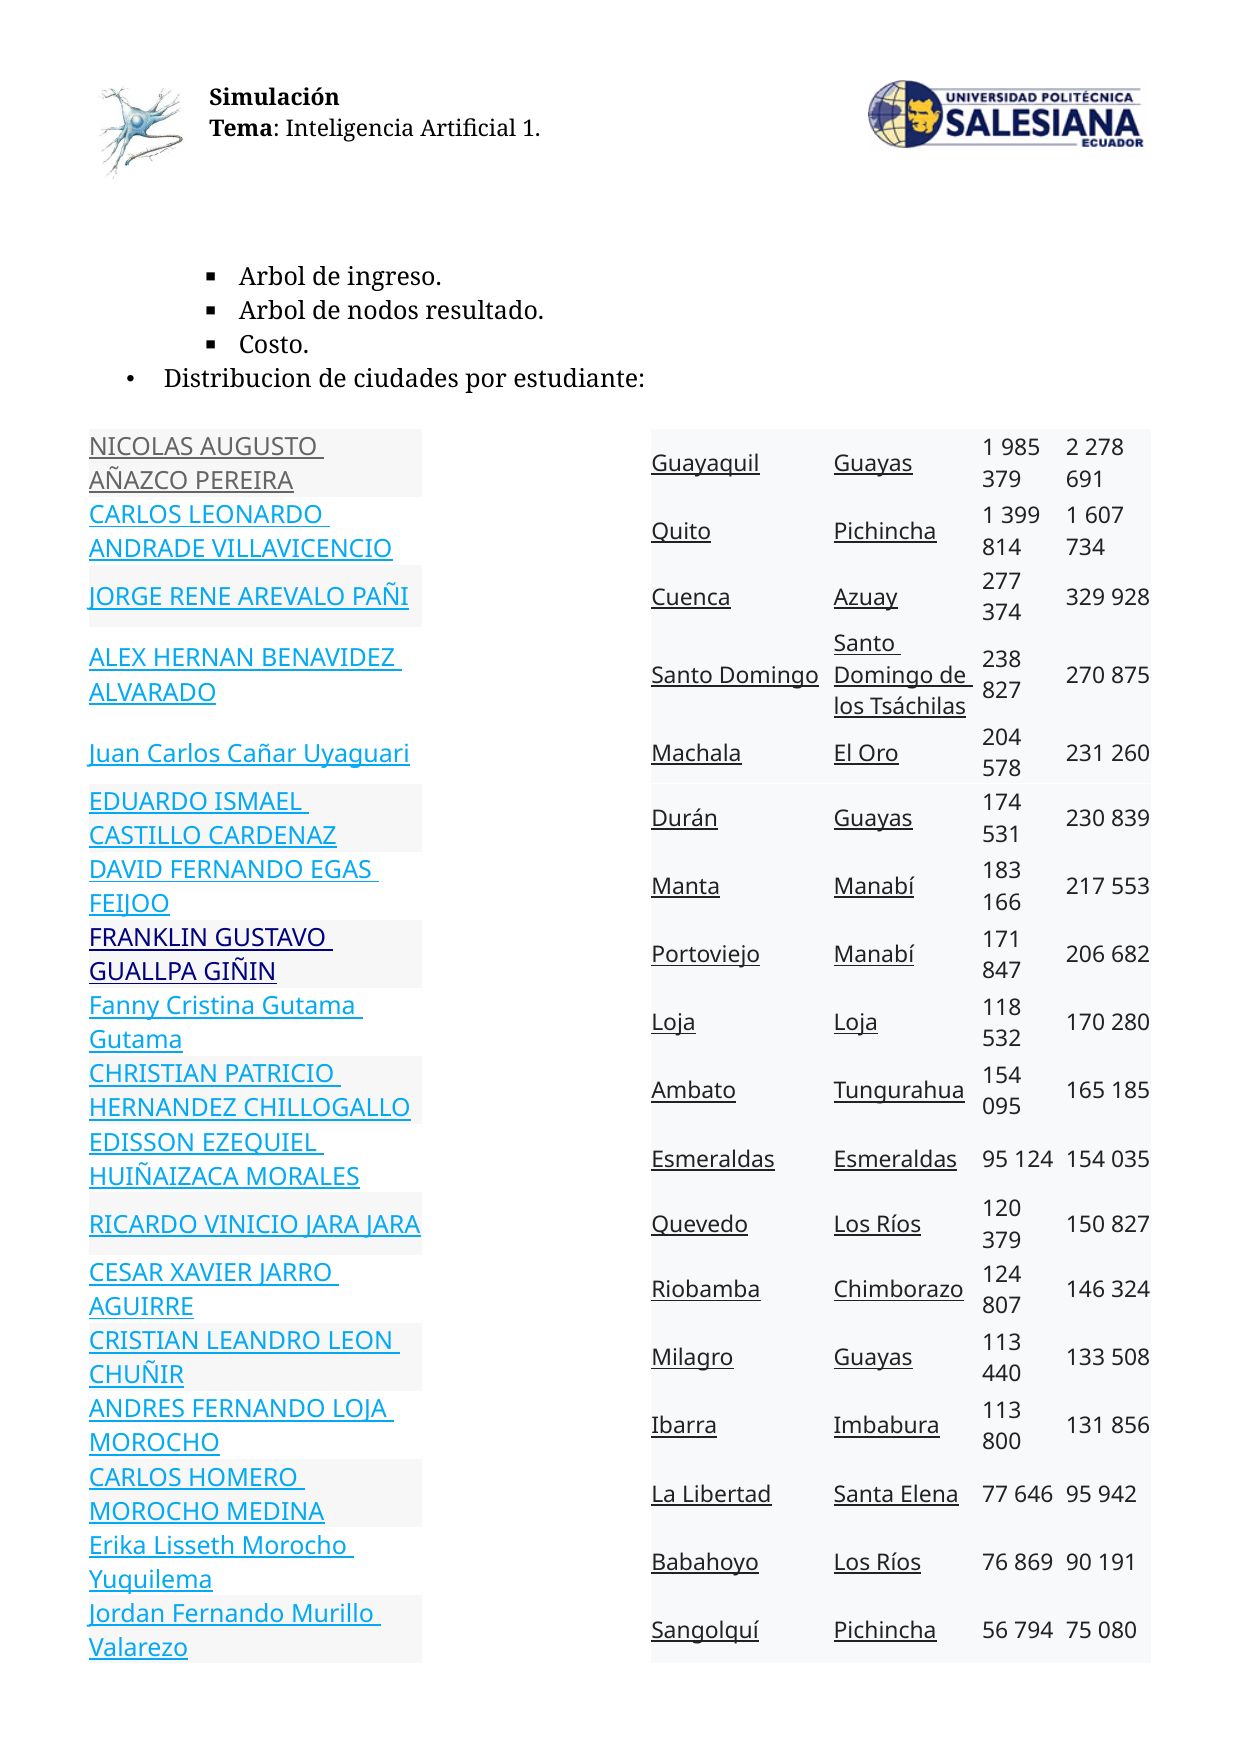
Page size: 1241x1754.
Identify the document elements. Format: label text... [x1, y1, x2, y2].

table_cell [601, 1459, 642, 1527]
table_cell [422, 1056, 469, 1124]
table_cell 1 399 814 [982, 497, 1066, 565]
table_cell [643, 988, 651, 1056]
table_cell CHRISTIAN PATRICIO HERNANDEZ CHILLOGALLO [89, 1056, 422, 1124]
table_cell [601, 988, 642, 1056]
table_cell [469, 1192, 514, 1255]
table_cell [601, 1255, 642, 1323]
table_cell Ibarra [651, 1391, 833, 1459]
table_cell [557, 1255, 601, 1323]
table_cell Imbabura [833, 1391, 982, 1459]
table_cell Portoviejo [651, 920, 833, 988]
table_cell 171 847 [982, 920, 1066, 988]
table_cell Santo Domingo [651, 627, 833, 721]
table_cell [601, 627, 642, 721]
table_header NICOLAS AUGUSTO AÑAZCO PEREIRA [89, 429, 422, 497]
table_cell [469, 565, 514, 627]
table_cell [514, 1255, 557, 1323]
table_cell Azuay [833, 565, 982, 627]
table_cell [557, 852, 601, 920]
table_cell [557, 1056, 601, 1124]
table_cell Manta [651, 852, 833, 920]
table_cell [469, 920, 514, 988]
table_cell [514, 1391, 557, 1459]
table_cell [514, 852, 557, 920]
table_cell [643, 852, 651, 920]
table_cell [643, 1056, 651, 1124]
list Arbol de ingreso. [201, 258, 1152, 292]
table_cell [469, 497, 514, 565]
table_cell Esmeraldas [833, 1124, 982, 1192]
table_cell 150 827 [1066, 1192, 1151, 1255]
table_cell [643, 1527, 651, 1595]
table_cell FRANKLIN GUSTAVO GUALLPA GIÑIN [89, 920, 422, 988]
table_cell 95 942 [1066, 1459, 1151, 1527]
list Costo. [201, 326, 1152, 360]
table_cell Pichincha [833, 1595, 982, 1663]
table_cell [601, 1192, 642, 1255]
table_header Guayas [833, 429, 982, 497]
table_cell 90 191 [1066, 1527, 1151, 1595]
table_cell 1 607 734 [1066, 497, 1151, 565]
table_cell Babahoyo [651, 1527, 833, 1595]
table_cell Pichincha [833, 497, 982, 565]
table_cell [422, 920, 469, 988]
table_cell CARLOS HOMERO MOROCHO MEDINA [89, 1459, 422, 1527]
table_cell 75 080 [1066, 1595, 1151, 1663]
table_cell [643, 1192, 651, 1255]
table_cell 131 856 [1066, 1391, 1151, 1459]
table_cell 146 324 [1066, 1255, 1151, 1323]
table_cell Loja [651, 988, 833, 1056]
table_cell ALEX HERNAN BENAVIDEZ ALVARADO [89, 627, 422, 721]
table_cell 230 839 [1066, 784, 1151, 852]
table_cell [469, 784, 514, 852]
table_cell RICARDO VINICIO JARA JARA [89, 1192, 422, 1255]
table_cell Loja [833, 988, 982, 1056]
table_cell [601, 1595, 642, 1663]
table_cell [514, 1056, 557, 1124]
table_cell [422, 1391, 469, 1459]
table_cell 124 807 [982, 1255, 1066, 1323]
table_cell 270 875 [1066, 627, 1151, 721]
table_cell [469, 1255, 514, 1323]
table_cell [422, 1595, 469, 1663]
table_cell 95 124 [982, 1124, 1066, 1192]
table_cell Los Ríos [833, 1527, 982, 1595]
table_cell Guayas [833, 1323, 982, 1391]
table_cell [601, 1391, 642, 1459]
table_cell [557, 1391, 601, 1459]
table_cell [601, 784, 642, 852]
table_header [469, 429, 514, 497]
table_cell [469, 852, 514, 920]
table_cell [514, 721, 557, 783]
table_cell CARLOS LEONARDO ANDRADE VILLAVICENCIO [89, 497, 422, 565]
table_cell Manabí [833, 852, 982, 920]
table_cell [643, 565, 651, 627]
table_cell [557, 497, 601, 565]
table_cell [557, 721, 601, 783]
table_cell Milagro [651, 1323, 833, 1391]
table_cell [514, 988, 557, 1056]
table_cell [469, 721, 514, 783]
table_cell [601, 721, 642, 783]
table_cell [422, 1527, 469, 1595]
table_cell JORGE RENE AREVALO PAÑI [89, 565, 422, 627]
table_cell Ambato [651, 1056, 833, 1124]
table_cell 170 280 [1066, 988, 1151, 1056]
table_cell Manabí [833, 920, 982, 988]
table_cell [643, 784, 651, 852]
table_cell [469, 627, 514, 721]
table_cell 113 440 [982, 1323, 1066, 1391]
table_cell 76 869 [982, 1527, 1066, 1595]
table_cell [557, 784, 601, 852]
table_cell [422, 565, 469, 627]
table_cell [514, 1527, 557, 1595]
table_cell [422, 1192, 469, 1255]
table_cell [557, 1459, 601, 1527]
table_cell [601, 1527, 642, 1595]
table_cell [557, 1124, 601, 1192]
table_cell 231 260 [1066, 721, 1151, 783]
table_cell Juan Carlos Cañar Uyaguari [89, 721, 422, 783]
table_cell 56 794 [982, 1595, 1066, 1663]
list Distribucion de ciudades por estudiante: [126, 360, 1152, 394]
table_cell [422, 784, 469, 852]
table_cell [643, 627, 651, 721]
table_cell [422, 988, 469, 1056]
table_cell Jordan Fernando Murillo Valarezo [89, 1595, 422, 1663]
table_header [514, 429, 557, 497]
table_cell Sangolquí [651, 1595, 833, 1663]
table_cell [643, 920, 651, 988]
table_cell [469, 1595, 514, 1663]
table_cell [422, 721, 469, 783]
table_cell [643, 1459, 651, 1527]
table_cell [557, 1527, 601, 1595]
table_cell [514, 1459, 557, 1527]
table_cell [601, 1323, 642, 1391]
table_cell [422, 627, 469, 721]
table_cell ANDRES FERNANDO LOJA MOROCHO [89, 1391, 422, 1459]
table_cell CESAR XAVIER JARRO AGUIRRE [89, 1255, 422, 1323]
table_cell Erika Lisseth Morocho Yuquilema [89, 1527, 422, 1595]
table_cell [601, 1056, 642, 1124]
table_cell [601, 1124, 642, 1192]
table_header [422, 429, 469, 497]
table_header [601, 429, 642, 497]
table_header 1 985 379 [982, 429, 1066, 497]
table_cell La Libertad [651, 1459, 833, 1527]
table_cell [469, 1527, 514, 1595]
table_cell 277 374 [982, 565, 1066, 627]
table_cell [557, 1595, 601, 1663]
table_cell Durán [651, 784, 833, 852]
table_cell 238 827 [982, 627, 1066, 721]
table_cell [514, 784, 557, 852]
table_cell [643, 1255, 651, 1323]
table_cell [557, 1323, 601, 1391]
table_header 2 278 691 [1066, 429, 1151, 497]
table_cell EDUARDO ISMAEL CASTILLO CARDENAZ [89, 784, 422, 852]
table_cell [469, 988, 514, 1056]
table_cell [514, 565, 557, 627]
table_cell 118 532 [982, 988, 1066, 1056]
table_cell Fanny Cristina Gutama Gutama [89, 988, 422, 1056]
list Arbol de nodos resultado. [201, 292, 1152, 326]
table_cell Quito [651, 497, 833, 565]
table_cell CRISTIAN LEANDRO LEON CHUÑIR [89, 1323, 422, 1391]
table_cell [557, 1192, 601, 1255]
table_cell [514, 627, 557, 721]
table_cell [514, 1323, 557, 1391]
table_cell Santo Domingo de los Tsáchilas [833, 627, 982, 721]
table_cell [422, 1124, 469, 1192]
table_cell [514, 497, 557, 565]
table_cell [469, 1056, 514, 1124]
table_cell 204 578 [982, 721, 1066, 783]
table_cell [643, 1124, 651, 1192]
table_cell 77 646 [982, 1459, 1066, 1527]
table_cell 120 379 [982, 1192, 1066, 1255]
table_cell [601, 852, 642, 920]
table_cell 154 095 [982, 1056, 1066, 1124]
table_cell [514, 1192, 557, 1255]
table_cell [557, 627, 601, 721]
table_cell Chimborazo [833, 1255, 982, 1323]
table_cell [643, 497, 651, 565]
table_cell Quevedo [651, 1192, 833, 1255]
table_header Guayaquil [651, 429, 833, 497]
table_cell [422, 1255, 469, 1323]
table_cell [469, 1124, 514, 1192]
table_cell Machala [651, 721, 833, 783]
table_cell 165 185 [1066, 1056, 1151, 1124]
table_cell [643, 1323, 651, 1391]
table_cell Riobamba [651, 1255, 833, 1323]
table_cell Cuenca [651, 565, 833, 627]
table_cell Santa Elena [833, 1459, 982, 1527]
table_cell DAVID FERNANDO EGAS FEIJOO [89, 852, 422, 920]
table_cell 183 166 [982, 852, 1066, 920]
table_cell [469, 1323, 514, 1391]
table_cell [601, 565, 642, 627]
table_cell [514, 1595, 557, 1663]
table_cell [422, 1323, 469, 1391]
table_cell [557, 565, 601, 627]
table_cell [469, 1459, 514, 1527]
table_cell Guayas [833, 784, 982, 852]
table_cell [422, 852, 469, 920]
table_cell [557, 988, 601, 1056]
table_cell [514, 920, 557, 988]
table_cell [469, 1391, 514, 1459]
table_cell EDISSON EZEQUIEL HUIÑAIZACA MORALES [89, 1124, 422, 1192]
table_cell [514, 1124, 557, 1192]
table_cell Tungurahua [833, 1056, 982, 1124]
table_cell 133 508 [1066, 1323, 1151, 1391]
table_cell 206 682 [1066, 920, 1151, 988]
table_cell 217 553 [1066, 852, 1151, 920]
table_cell 113 800 [982, 1391, 1066, 1459]
table_header [557, 429, 601, 497]
table_cell [601, 497, 642, 565]
table_cell El Oro [833, 721, 982, 783]
table_cell [557, 920, 601, 988]
table_cell [601, 920, 642, 988]
table_cell [422, 497, 469, 565]
table_header [643, 429, 651, 497]
table_cell Esmeraldas [651, 1124, 833, 1192]
table_cell 154 035 [1066, 1124, 1151, 1192]
table_cell [422, 1459, 469, 1527]
table_cell Los Ríos [833, 1192, 982, 1255]
table_cell [643, 1391, 651, 1459]
table_cell 329 928 [1066, 565, 1151, 627]
table_cell 174 531 [982, 784, 1066, 852]
table_cell [643, 1595, 651, 1663]
table_cell [643, 721, 651, 783]
